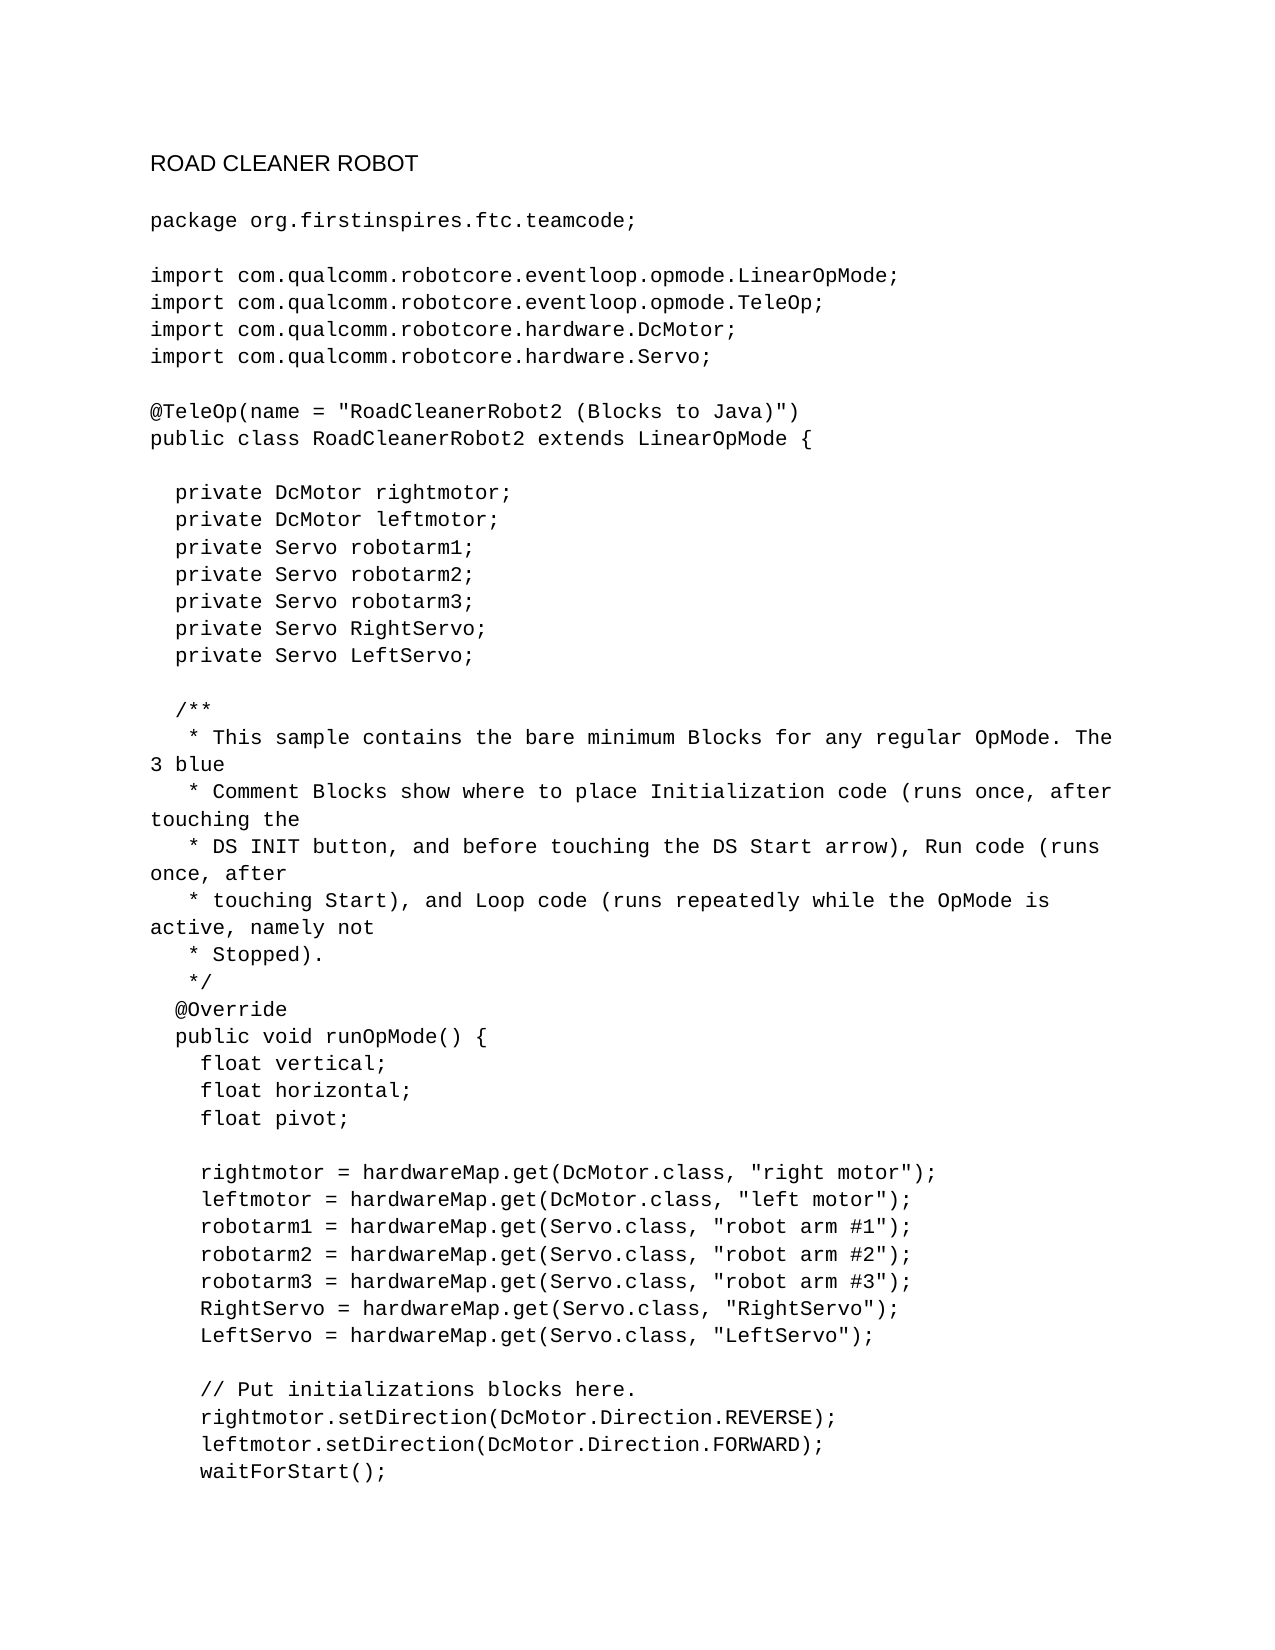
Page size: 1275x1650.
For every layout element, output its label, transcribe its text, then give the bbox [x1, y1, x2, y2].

text import com.qualcomm.robotcore.hardware.DcMotor; [150, 319, 1125, 343]
text import com.qualcomm.robotcore.hardware.Servo; [150, 346, 1125, 370]
text private Servo LeftServo; [150, 645, 1125, 669]
text LeftServo = hardwareMap.get(Servo.class, "LeftServo"); [150, 1325, 1125, 1349]
text import com.qualcomm.robotcore.eventloop.opmode.TeleOp; [150, 292, 1125, 316]
text // Put initializations blocks here. [150, 1379, 1125, 1403]
text waitForStart(); [150, 1461, 1125, 1485]
text float horizontal; [150, 1080, 1125, 1104]
text private DcMotor rightmotor; [150, 482, 1125, 506]
text import com.qualcomm.robotcore.eventloop.opmode.LinearOpMode; [150, 265, 1125, 288]
text rightmotor.setDirection(DcMotor.Direction.REVERSE); [150, 1407, 1125, 1430]
text RightServo = hardwareMap.get(Servo.class, "RightServo"); [150, 1298, 1125, 1322]
text private Servo robotarm2; [150, 564, 1125, 587]
text robotarm2 = hardwareMap.get(Servo.class, "robot arm #2"); [150, 1243, 1125, 1267]
text * Comment Blocks show where to place Initialization code (runs once, after touching the [150, 781, 1125, 832]
text private DcMotor leftmotor; [150, 509, 1125, 533]
text leftmotor = hardwareMap.get(DcMotor.class, "left motor"); [150, 1189, 1125, 1213]
text robotarm3 = hardwareMap.get(Servo.class, "robot arm #3"); [150, 1271, 1125, 1294]
text * touching Start), and Loop code (runs repeatedly while the OpMode is active, namely not [150, 890, 1125, 941]
text * Stopped). [150, 944, 1125, 968]
text public class RoadCleanerRobot2 extends LinearOpMode { [150, 428, 1125, 452]
text float pivot; [150, 1108, 1125, 1131]
text package org.firstinspires.ftc.teamcode; [150, 210, 1125, 234]
text /** [150, 700, 1125, 723]
text ROAD CLEANER ROBOT [150, 150, 1125, 176]
text @TeleOp(name = "RoadCleanerRobot2 (Blocks to Java)") [150, 401, 1125, 424]
text @Override [150, 999, 1125, 1022]
text private Servo RightServo; [150, 618, 1125, 642]
text */ [150, 972, 1125, 995]
text float vertical; [150, 1053, 1125, 1077]
text private Servo robotarm1; [150, 537, 1125, 560]
text leftmotor.setDirection(DcMotor.Direction.FORWARD); [150, 1434, 1125, 1457]
text * DS INIT button, and before touching the DS Start arrow), Run code (runs once, after [150, 836, 1125, 887]
text private Servo robotarm3; [150, 591, 1125, 615]
text robotarm1 = hardwareMap.get(Servo.class, "robot arm #1"); [150, 1216, 1125, 1240]
text public void runOpMode() { [150, 1026, 1125, 1050]
text rightmotor = hardwareMap.get(DcMotor.class, "right motor"); [150, 1162, 1125, 1186]
text * This sample contains the bare minimum Blocks for any regular OpMode. The 3 blue [150, 727, 1125, 778]
